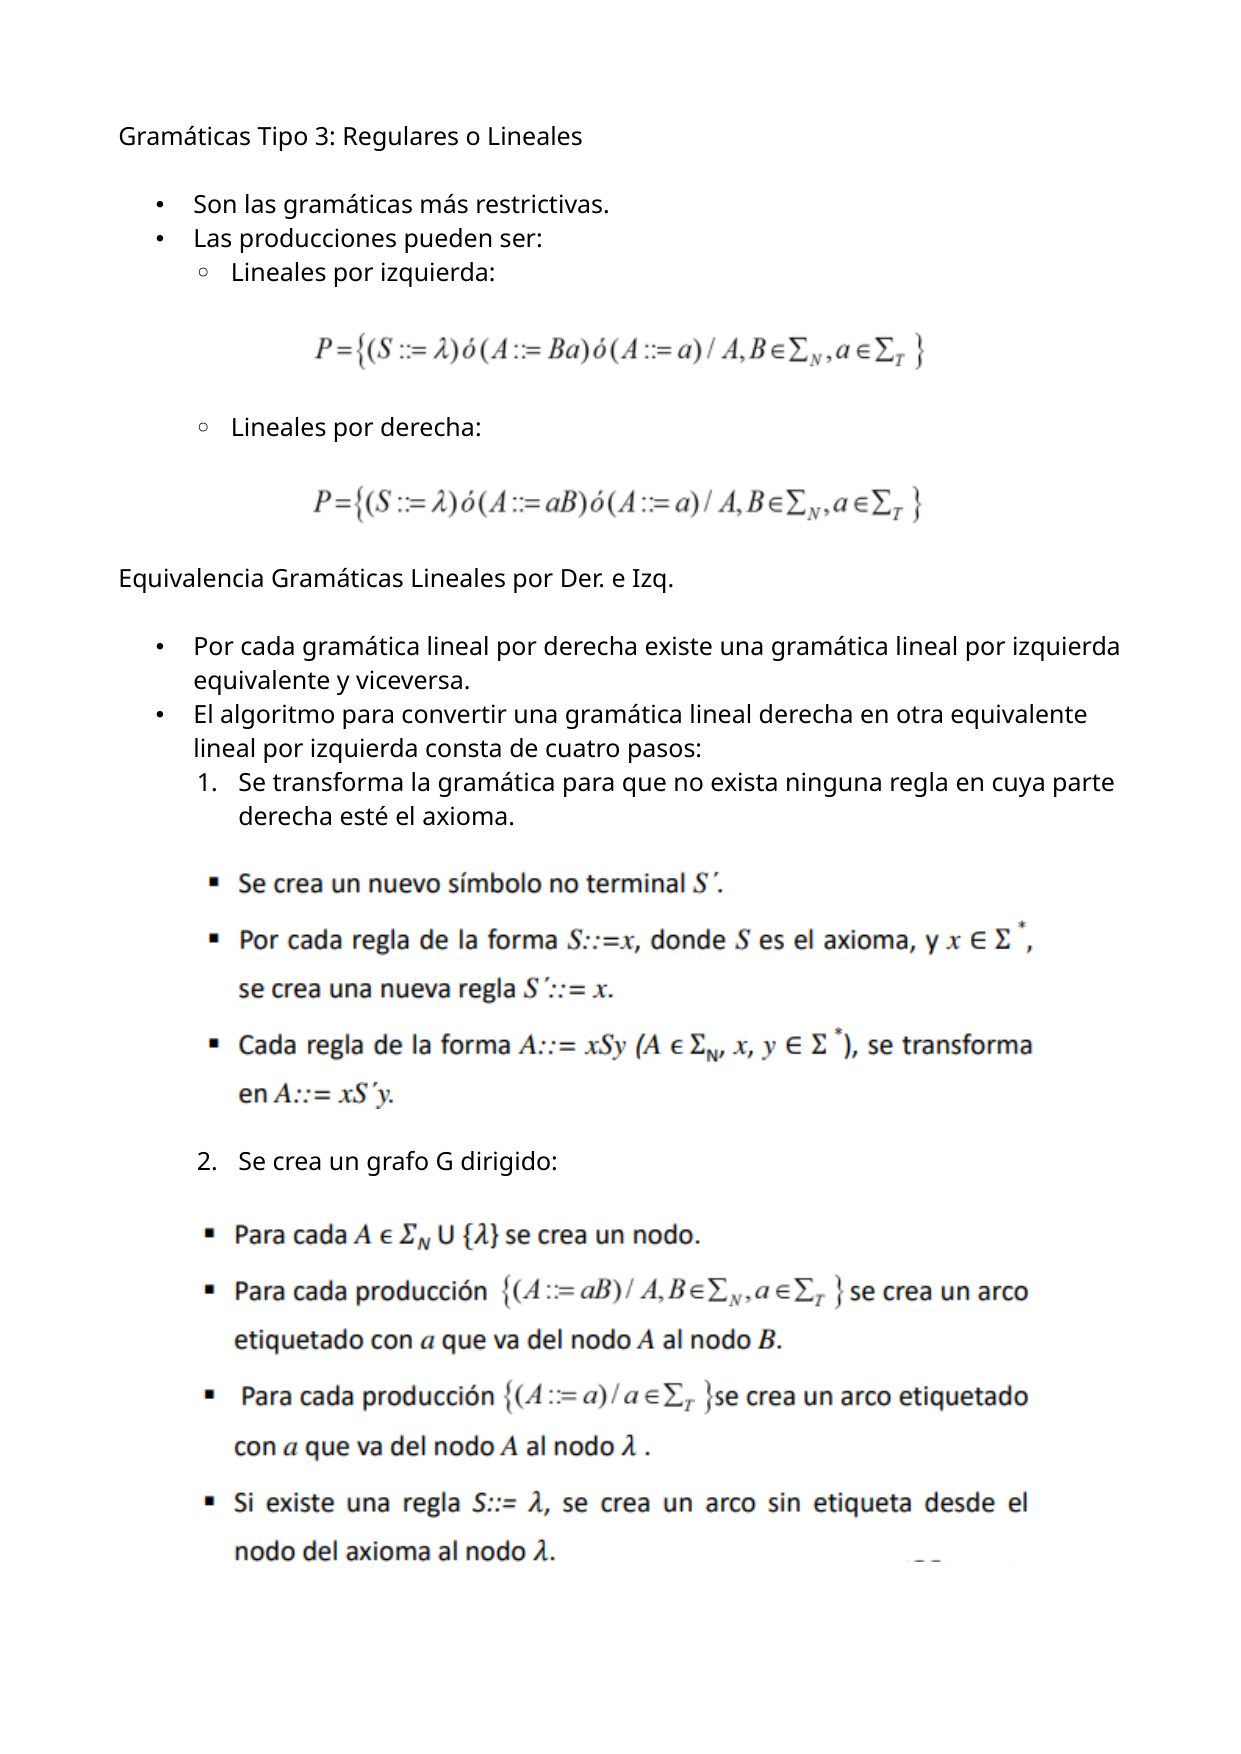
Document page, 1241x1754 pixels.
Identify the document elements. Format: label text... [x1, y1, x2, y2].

text Gramáticas Tipo 3: Regulares o Lineales [118, 118, 1122, 152]
list Son las gramáticas más restrictivas. [156, 186, 1122, 220]
picture [313, 477, 928, 527]
list Se crea un grafo G dirigido: [197, 1143, 1122, 1177]
list Se transforma la gramática para que no exista ninguna regla en cuya parte derecha esté el axioma. [197, 765, 1122, 833]
list El algoritmo para convertir una gramática lineal derecha en otra equivalente lineal por izquierda consta de cuatro pasos: [156, 697, 1122, 765]
picture [199, 866, 1042, 1109]
list Lineales por izquierda: [193, 254, 1122, 288]
text Equivalencia Gramáticas Lineales por Der. e Izq. [118, 560, 1122, 594]
picture [193, 1211, 1047, 1562]
picture [310, 322, 930, 376]
list Lineales por derecha: [193, 410, 1122, 444]
list Las producciones pueden ser: [156, 220, 1122, 254]
list Por cada gramática lineal por derecha existe una gramática lineal por izquierda equivalente y viceversa. [156, 628, 1122, 697]
